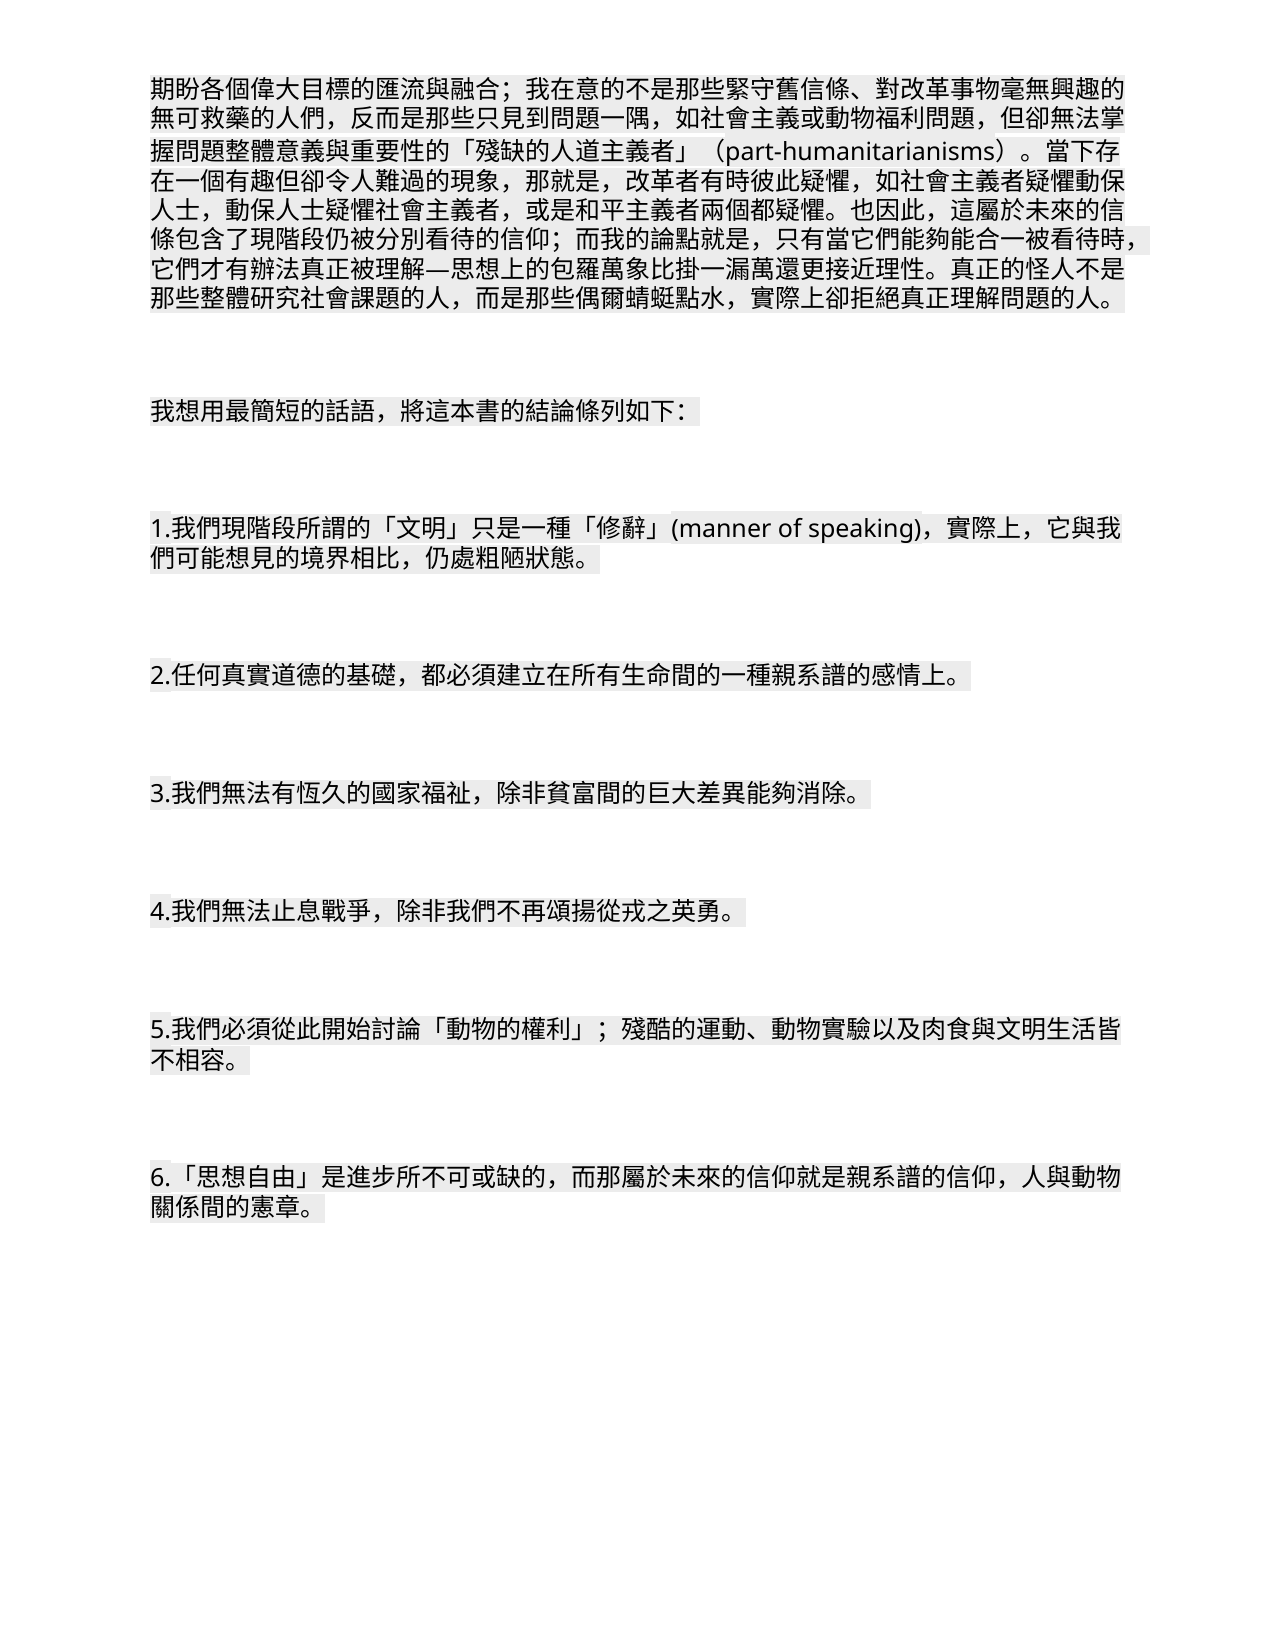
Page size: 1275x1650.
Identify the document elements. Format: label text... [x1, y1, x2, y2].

text 我想用最簡短的話語，將這本書的結論條列如下： [150, 397, 1125, 426]
text 2.任何真實道德的基礎，都必須建立在所有生命間的一種親系譜的感情上。 [150, 658, 1125, 692]
text 5.我們必須從此開始討論「動物的權利」；殘酷的運動、動物實驗以及肉食與文明生活皆不相容。 [150, 1012, 1125, 1075]
text 4.我們無法止息戰爭，除非我們不再頌揚從戎之英勇。 [150, 894, 1125, 928]
text 曾經，當有一位帶有敵意的記者說我是「怪胎的總集合」時，我還感到受寵若驚呢。他顯然是嘲笑我不單宣揚 A 目標或 B 目標，而是所有的人道目標，但這也正是我的目的。我期盼各個偉大目標的匯流與融合；我在意的不是那些緊守舊信條、對改革事物毫無興趣的無可救藥的人們，反而是那些只見到問題一隅，如社會主義或動物福利問題，但卻無法掌握問題整體意義與重要性的「殘缺的人道主義者」（part-humanitarianisms）。當下存在一個有趣但卻令人難過的現象，那就是，改革者有時彼此疑懼，如社會主義者疑懼動保人士，動保人士疑懼社會主義者，或是和平主義者兩個都疑懼。也因此，這屬於未來的信條包含了現階段仍被分別看待的信仰；而我的論點就是，只有當它們能夠能合一被看待時，它們才有辦法真正被理解—思想上的包羅萬象比掛一漏萬還更接近理性。真正的怪人不是那些整體研究社會課題的人，而是那些偶爾蜻蜓點水，實際上卻拒絕真正理解問題的人。 [150, 75, 1125, 313]
text 6.「思想自由」是進步所不可或缺的，而那屬於未來的信仰就是親系譜的信仰，人與動物關係間的憲章。 [150, 1159, 1125, 1223]
text 1.我們現階段所謂的「文明」只是一種「修辭」(manner of speaking)，實際上，它與我們可能想見的境界相比，仍處粗陋狀態。 [150, 511, 1125, 574]
text 3.我們無法有恆久的國家福祉，除非貧富間的巨大差異能夠消除。 [150, 776, 1125, 810]
